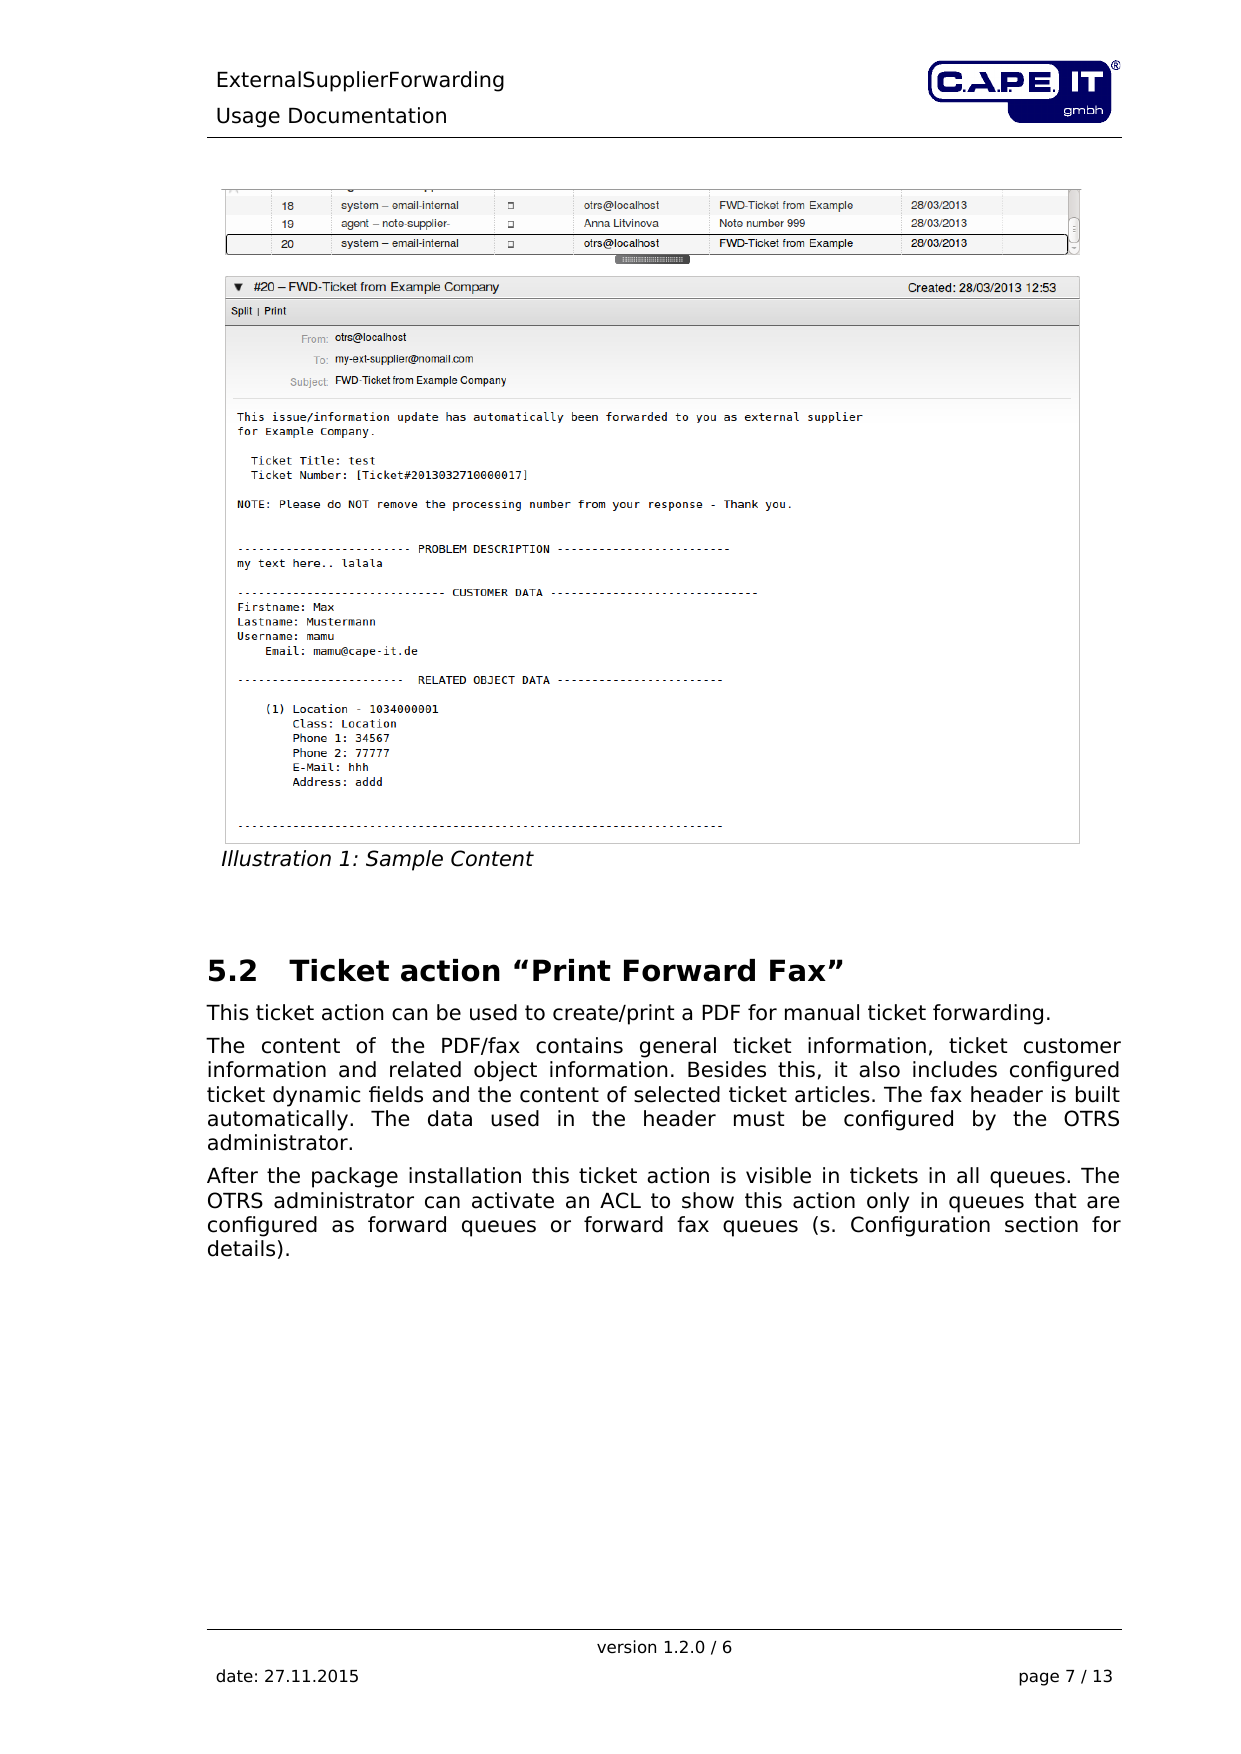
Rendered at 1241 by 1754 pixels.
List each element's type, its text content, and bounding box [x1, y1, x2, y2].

text After the package installation this ticket action is visible in tickets in all queues. The OTRS administrator can activate an ACL to show this action only in queues that are configured as forward queues or forward fax queues (s. Configuration section for details). [207, 1164, 1122, 1261]
picture [221, 189, 1082, 847]
subtitle Ticket action “Print Forward Fax” [207, 955, 1122, 989]
text The content of the PDF/fax contains general ticket information, ticket customer information and related object information. Besides this, it also includes configured ticket dynamic fields and the content of selected ticket articles. The fax header is built automatically. The data used in the header must be configured by the OTRS administrator. [207, 1034, 1122, 1156]
picture [928, 60, 1121, 123]
text This ticket action can be used to create/print a PDF for manual ticket forwarding. [207, 1001, 1122, 1025]
text Illustration 1: Sample Content [221, 189, 1108, 871]
